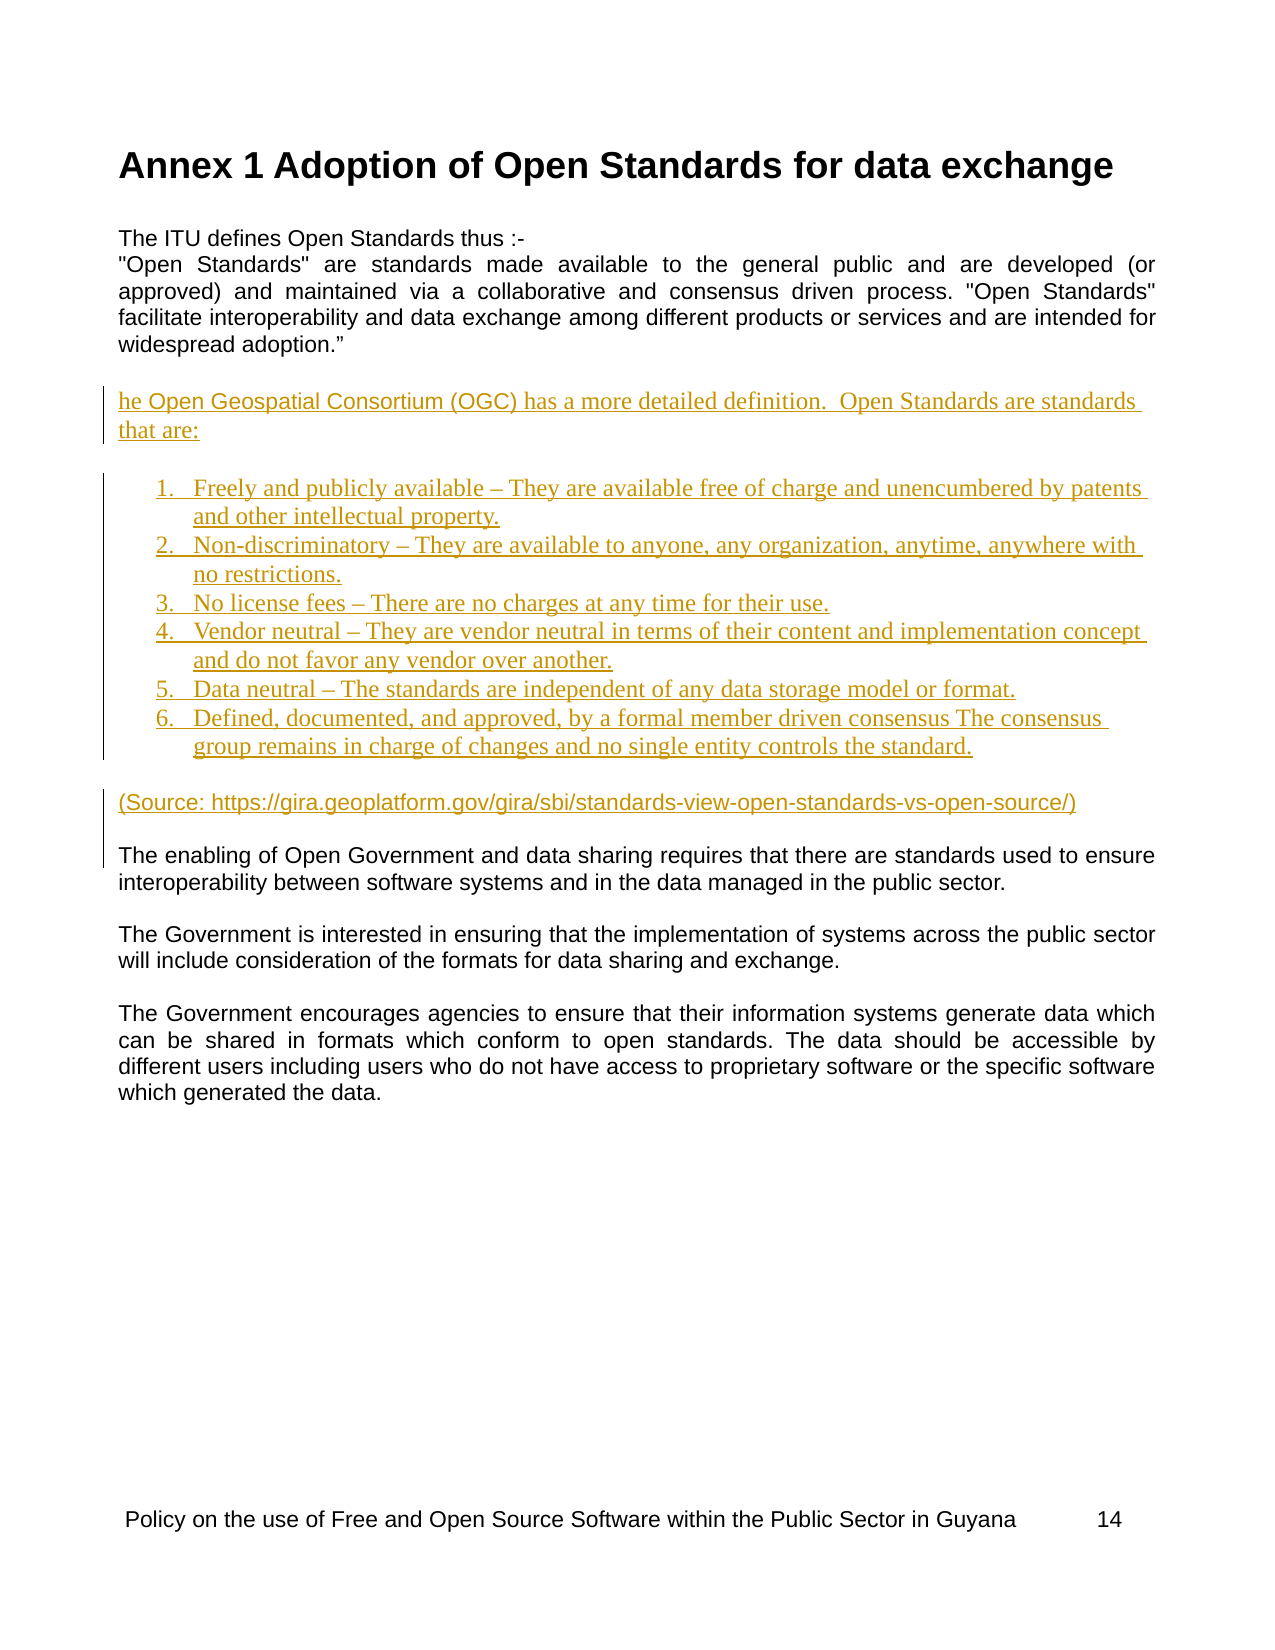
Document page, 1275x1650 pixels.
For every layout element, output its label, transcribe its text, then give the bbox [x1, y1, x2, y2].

text The Government encourages agencies to ensure that their information systems generate data which can be shared in formats which conform to open standards. The data should be accessible by different users including users who do not have access to proprietary software or the specific software which generated the data. [118, 1000, 1157, 1106]
text The ITU defines Open Standards thus :- [118, 225, 1157, 251]
list Non-discriminatory – They are available to anyone, any organization, anytime, anywhere with no restrictions. [156, 530, 1157, 588]
list Defined, documented, and approved, by a formal member driven consensus The consensus group remains in charge of changes and no single entity controls the standard. [156, 703, 1157, 760]
text "Open Standards" are standards made available to the general public and are developed (or approved) and maintained via a collaborative and consensus driven process. "Open Standards" facilitate interoperability and data exchange among different products or services and are intended for widespread adoption.” [118, 251, 1157, 357]
text he Open Geospatial Consortium (OGC) has a more detailed definition. Open Standards are standards that are: [118, 386, 1157, 443]
list Freely and publicly available – They are available free of charge and unencumbered by patents and other intellectual property. [156, 473, 1157, 530]
subtitle Annex 1 Adoption of Open Standards for data exchange [118, 143, 1157, 186]
text The enabling of Open Government and data sharing requires that there are standards used to ensure interoperability between software systems and in the data managed in the public sector. [118, 842, 1157, 895]
list Data neutral – The standards are independent of any data storage model or format. [156, 674, 1157, 703]
text (Source: https://gira.geoplatform.gov/gira/sbi/standards-view-open-standards-vs-open-source/) [118, 789, 1157, 816]
text The Government is interested in ensuring that the implementation of systems across the public sector will include consideration of the formats for data sharing and exchange. [118, 921, 1157, 974]
list No license fees – There are no charges at any time for their use. [156, 588, 1157, 616]
list Vendor neutral – They are vendor neutral in terms of their content and implementation concept and do not favor any vendor over another. [156, 616, 1157, 674]
